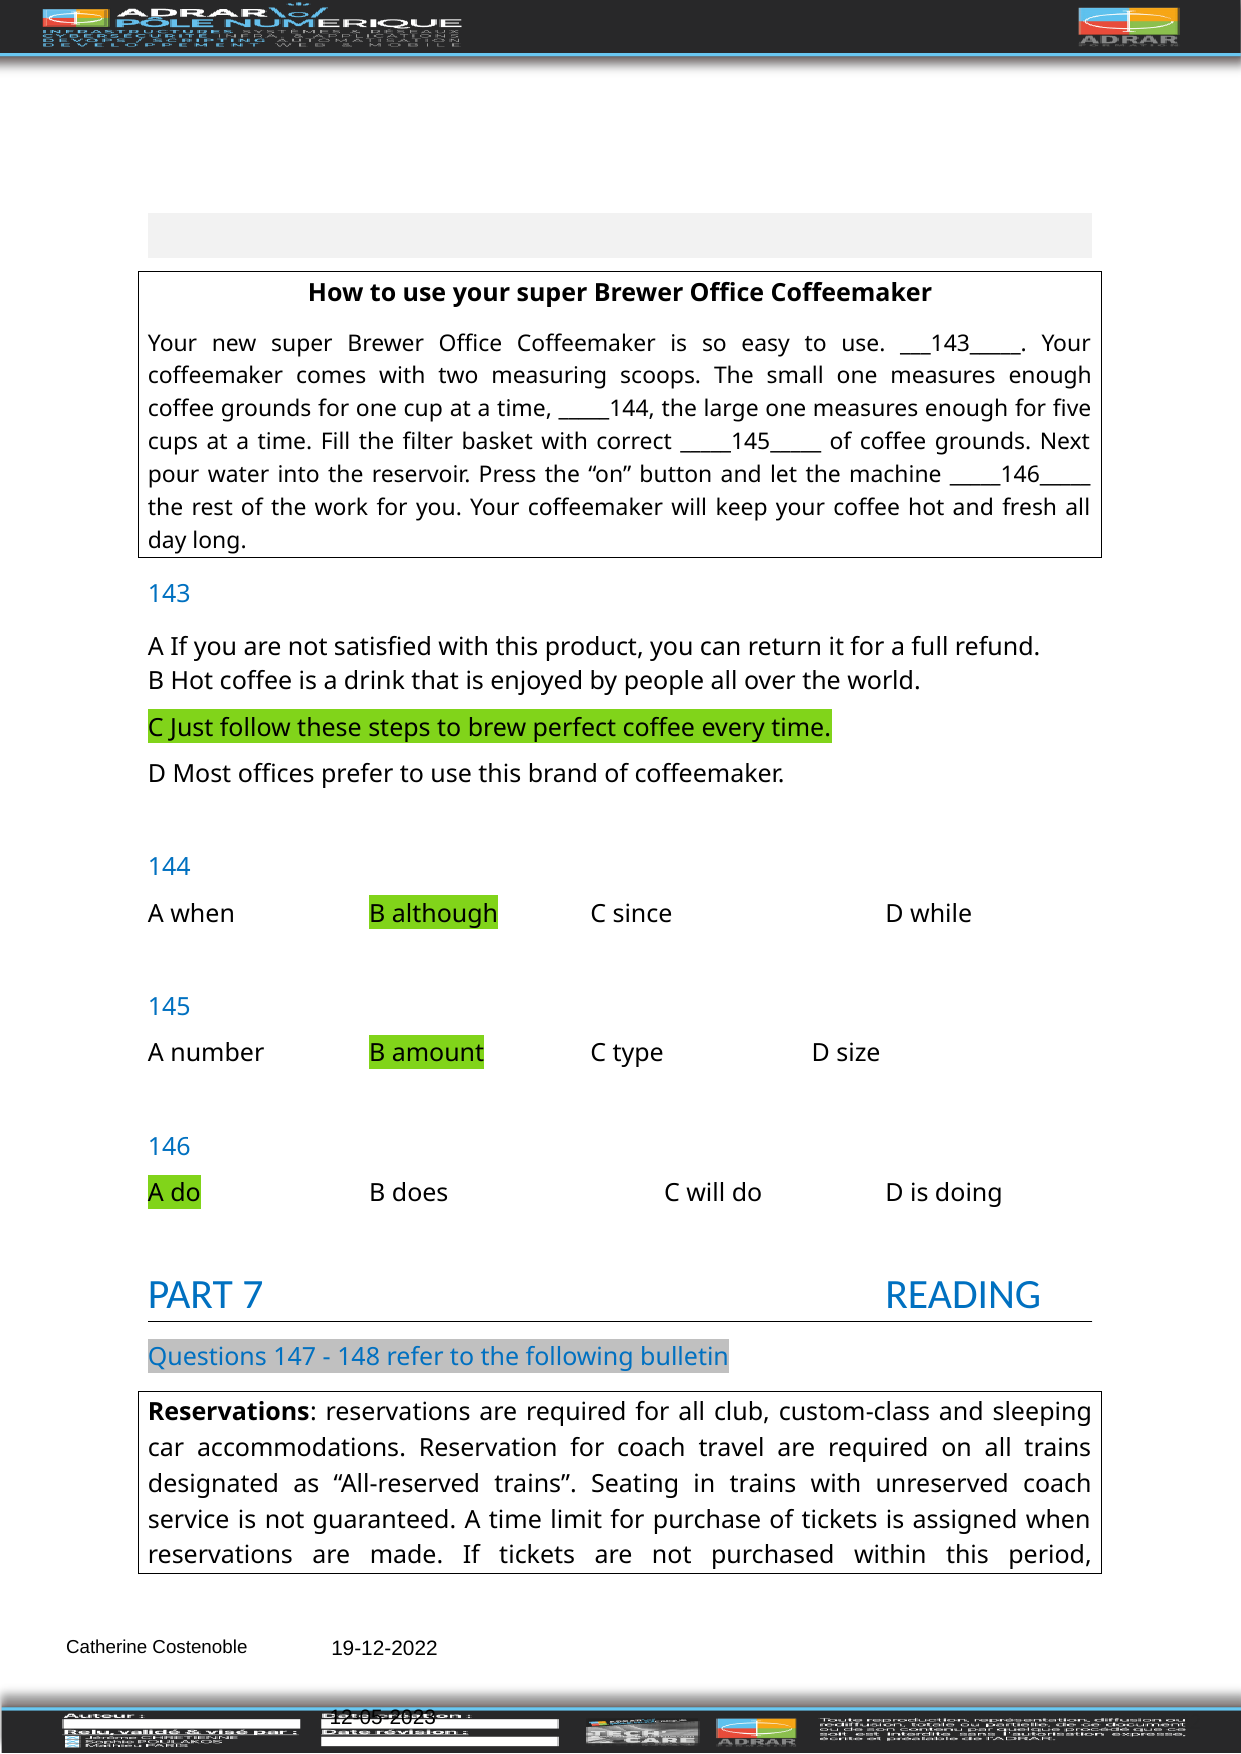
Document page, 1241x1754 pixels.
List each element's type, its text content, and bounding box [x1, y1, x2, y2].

text Questions 147 - 148 refer to the following bulletin [148, 1338, 1092, 1373]
text A If you are not satisfied with this product, you can return it for a full refund. B Hot coffee is a drink that is enjoyed by people all over the world. [148, 628, 1092, 697]
text Reservations: reservations are required for all club, custom-class and sleeping car accommodations. Reservation for coach travel are required on all trains designated as “All-reserved trains”. Seating in trains with unreserved coach service is not guaranteed. A time limit for purchase of tickets is assigned when reservations are made. If tickets are not purchased within this period, [139, 1392, 1101, 1573]
text A when B although C since D while [148, 895, 1092, 929]
text D Most offices prefer to use this brand of coffeemaker. [148, 756, 1092, 790]
picture [0, 0, 1241, 10]
text Your new super Brewer Office Coffeemaker is so easy to use. ___143_____. Your coffeemaker comes with two measuring scoops. The small one measures enough coffee grounds for one cup at a time, _____144, the large one measures enough for five cups at a time. Fill the filter basket with correct _____145_____ of coffee grounds. Next pour water into the reservoir. Press the “on” button and let the machine _____146_____ the rest of the work for you. Your coffeemaker will keep your coffee hot and fresh all day long. [139, 323, 1101, 557]
text 146 [148, 1128, 1092, 1162]
text A do B does C will do D is doing [148, 1175, 1092, 1209]
text 143 [148, 576, 1092, 610]
text How to use your super Brewer Office Coffeemaker [139, 272, 1101, 308]
text PART 7 READING [148, 1268, 1092, 1321]
text 145 [148, 988, 1092, 1023]
text C Just follow these steps to brew perfect coffee every time. [148, 709, 1092, 743]
text A number B amount C type D size [148, 1035, 1092, 1069]
text 144 [148, 849, 1092, 883]
picture [1, 1742, 1241, 1753]
